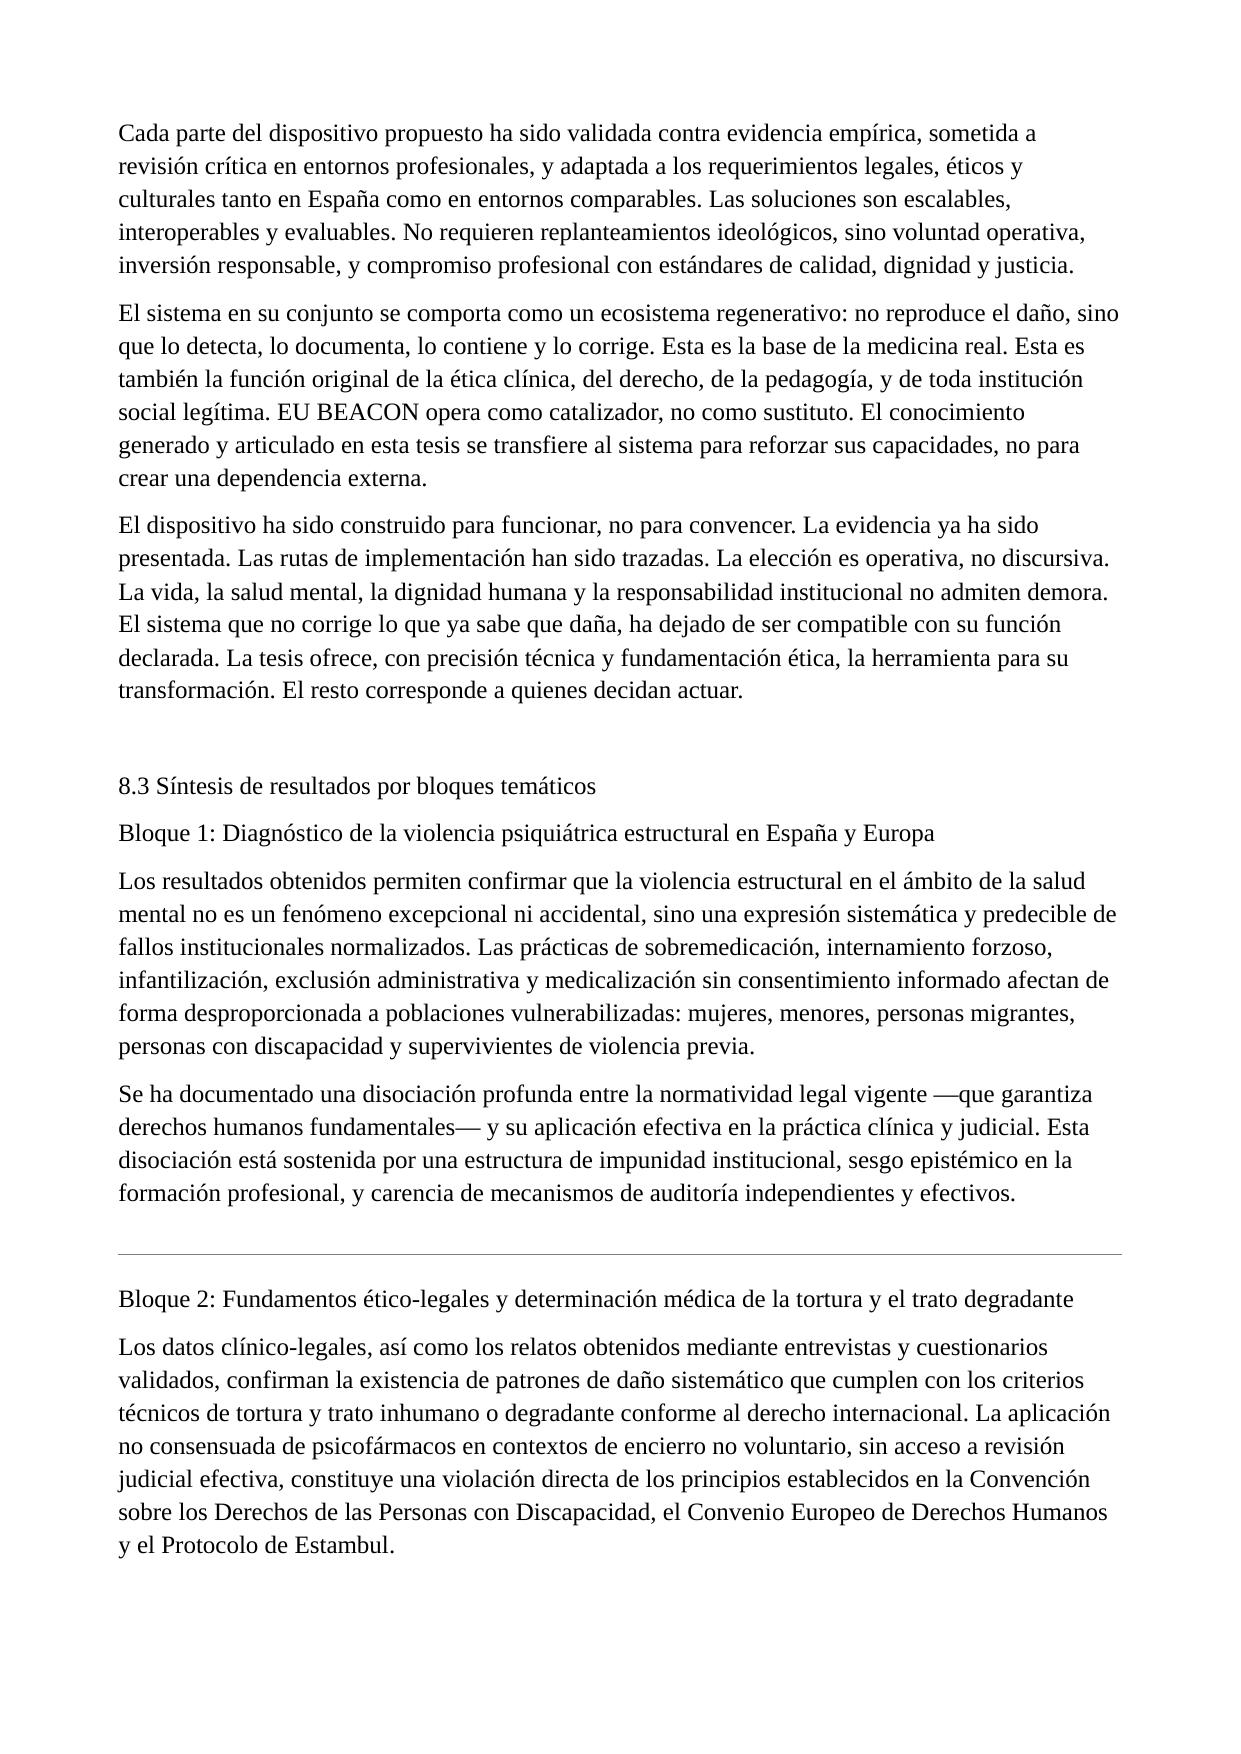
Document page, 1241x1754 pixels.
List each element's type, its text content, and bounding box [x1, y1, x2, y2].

text Los datos clínico-legales, así como los relatos obtenidos mediante entrevistas y cuestionarios validados, confirman la existencia de patrones de daño sistemático que cumplen con los criterios técnicos de tortura y trato inhumano o degradante conforme al derecho internacional. La aplicación no consensuada de psicofármacos en contextos de encierro no voluntario, sin acceso a revisión judicial efectiva, constituye una violación directa de los principios establecidos en la Convención sobre los Derechos de las Personas con Discapacidad, el Convenio Europeo de Derechos Humanos y el Protocolo de Estambul. [118, 1332, 1122, 1558]
text El dispositivo ha sido construido para funcionar, no para convencer. La evidencia ya ha sido presentada. Las rutas de implementación han sido trazadas. La elección es operativa, no discursiva. La vida, la salud mental, la dignidad humana y la responsabilidad institucional no admiten demora. El sistema que no corrige lo que ya sabe que daña, ha dejado de ser compatible con su función declarada. La tesis ofrece, con precisión técnica y fundamentación ética, la herramienta para su transformación. El resto corresponde a quienes decidan actuar. [118, 511, 1122, 704]
text 8.3 Síntesis de resultados por bloques temáticos [118, 771, 1122, 799]
text Bloque 1: Diagnóstico de la violencia psiquiátrica estructural en España y Europa [118, 818, 1122, 847]
text Bloque 2: Fundamentos ético-legales y determinación médica de la tortura y el trato degradante [118, 1284, 1122, 1313]
text Los resultados obtenidos permiten confirmar que la violencia estructural en el ámbito de la salud mental no es un fenómeno excepcional ni accidental, sino una expresión sistemática y predecible de fallos institucionales normalizados. Las prácticas de sobremedicación, internamiento forzoso, infantilización, exclusión administrativa y medicalización sin consentimiento informado afectan de forma desproporcionada a poblaciones vulnerabilizadas: mujeres, menores, personas migrantes, personas con discapacidad y supervivientes de violencia previa. [118, 866, 1122, 1060]
text Se ha documentado una disociación profunda entre la normatividad legal vigente —que garantiza derechos humanos fundamentales— y su aplicación efectiva en la práctica clínica y judicial. Esta disociación está sostenida por una estructura de impunidad institucional, sesgo epistémico en la formación profesional, y carencia de mecanismos de auditoría independientes y efectivos. [118, 1079, 1122, 1207]
text El sistema en su conjunto se comporta como un ecosistema regenerativo: no reproduce el daño, sino que lo detecta, lo documenta, lo contiene y lo corrige. Esta es la base de la medicina real. Esta es también la función original de la ética clínica, del derecho, de la pedagogía, y de toda institución social legítima. EU BEACON opera como catalizador, no como sustituto. El conocimiento generado y articulado en esta tesis se transfiere al sistema para reforzar sus capacidades, no para crear una dependencia externa. [118, 298, 1122, 492]
text Cada parte del dispositivo propuesto ha sido validada contra evidencia empírica, sometida a revisión crítica en entornos profesionales, y adaptada a los requerimientos legales, éticos y culturales tanto en España como en entornos comparables. Las soluciones son escalables, interoperables y evaluables. No requieren replanteamientos ideológicos, sino voluntad operativa, inversión responsable, y compromiso profesional con estándares de calidad, dignidad y justicia. [118, 118, 1122, 279]
